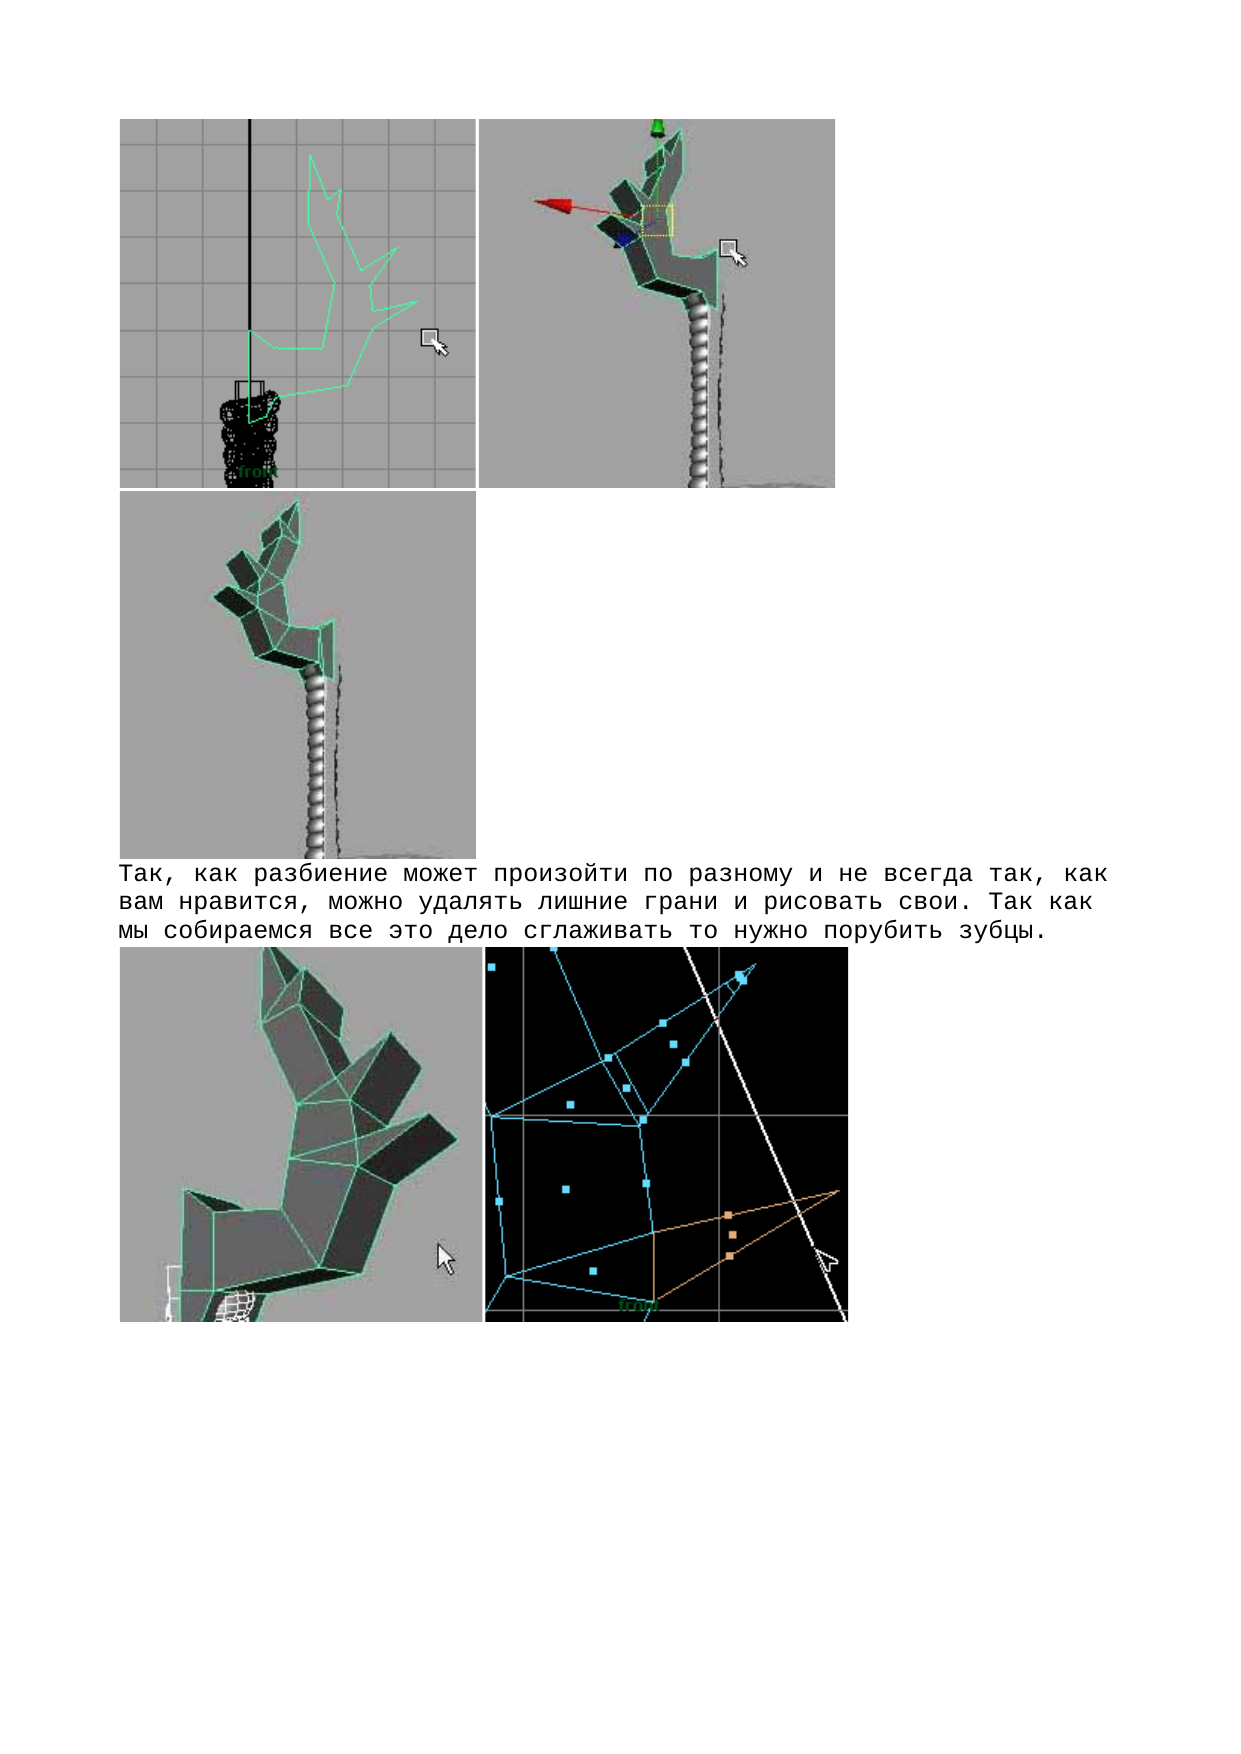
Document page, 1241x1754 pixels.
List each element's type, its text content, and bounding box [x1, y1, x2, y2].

picture [119, 119, 476, 488]
picture [119, 947, 483, 1322]
picture [485, 947, 849, 1322]
picture [478, 119, 836, 488]
picture [119, 491, 476, 859]
subtitle Так, как разбиение может произойти по разному и не всегда так, как вам нравится, можно удалять лишние грани и рисовать свои. Так как мы собираемся все это дело сглаживать то нужно порубить зубцы. [118, 118, 1122, 1323]
